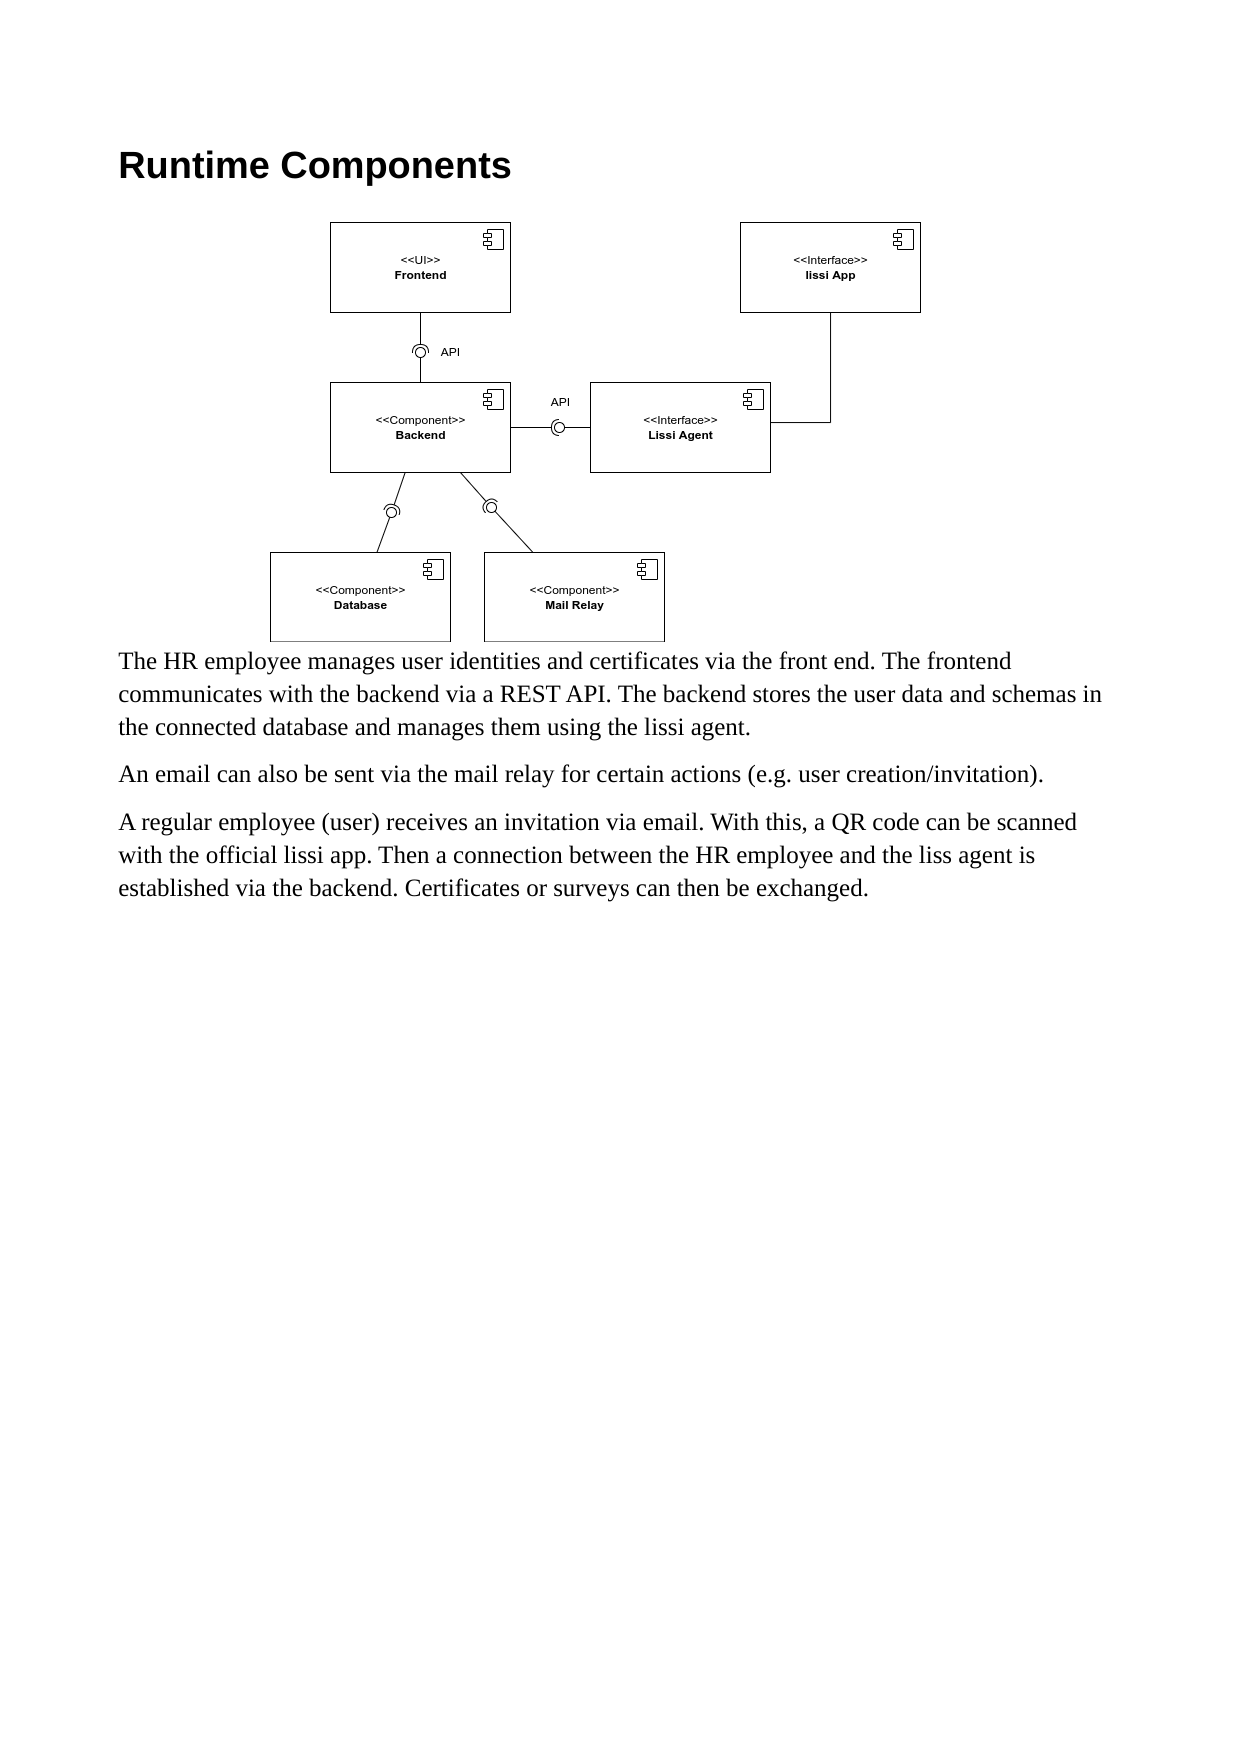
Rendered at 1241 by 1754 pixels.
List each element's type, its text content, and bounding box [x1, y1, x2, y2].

text The HR employee manages user identities and certificates via the front end. The frontend communicates with the backend via a REST API. The backend stores the user data and schemas in the connected database and manages them using the lissi agent. [118, 199, 1122, 741]
text A regular employee (user) receives an invitation via email. With this, a QR code can be scanned with the official lissi app. Then a connection between the HR employee and the liss agent is established via the backend. Certificates or surveys can then be exchanged. [118, 807, 1122, 902]
text An email can also be sent via the mail relay for certain actions (e.g. user creation/invitation). [118, 759, 1122, 788]
subtitle Runtime Components [118, 143, 1122, 187]
